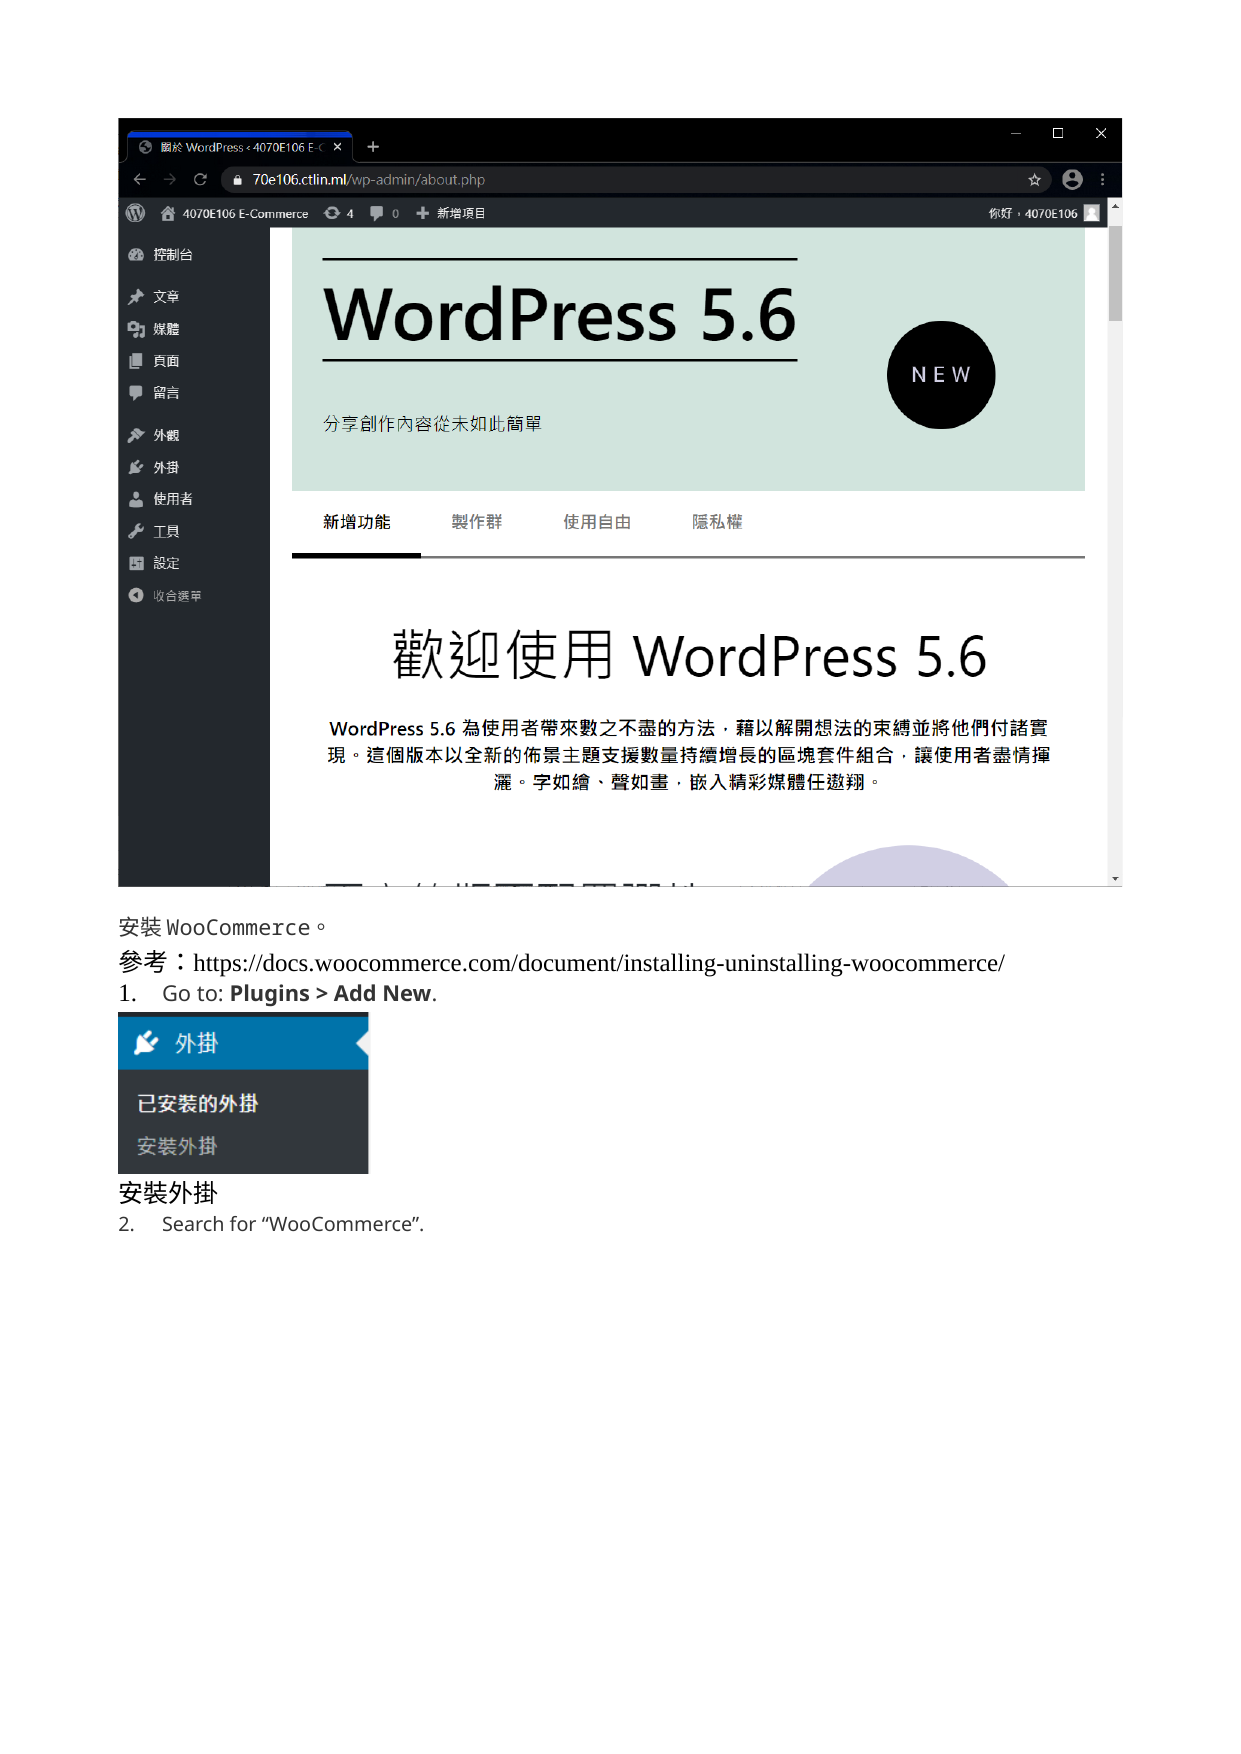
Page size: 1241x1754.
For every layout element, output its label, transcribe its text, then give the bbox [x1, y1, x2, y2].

text 安裝WooCommerce。 [118, 910, 1122, 942]
text 參考：https://docs.woocommerce.com/document/installing-uninstalling-woocommerce/ [118, 942, 1122, 978]
text 安裝外掛 [118, 1174, 1122, 1210]
list Search for “WooCommerce”. [118, 1210, 1122, 1237]
list Go to: Plugins > Add New. [118, 978, 1122, 1008]
